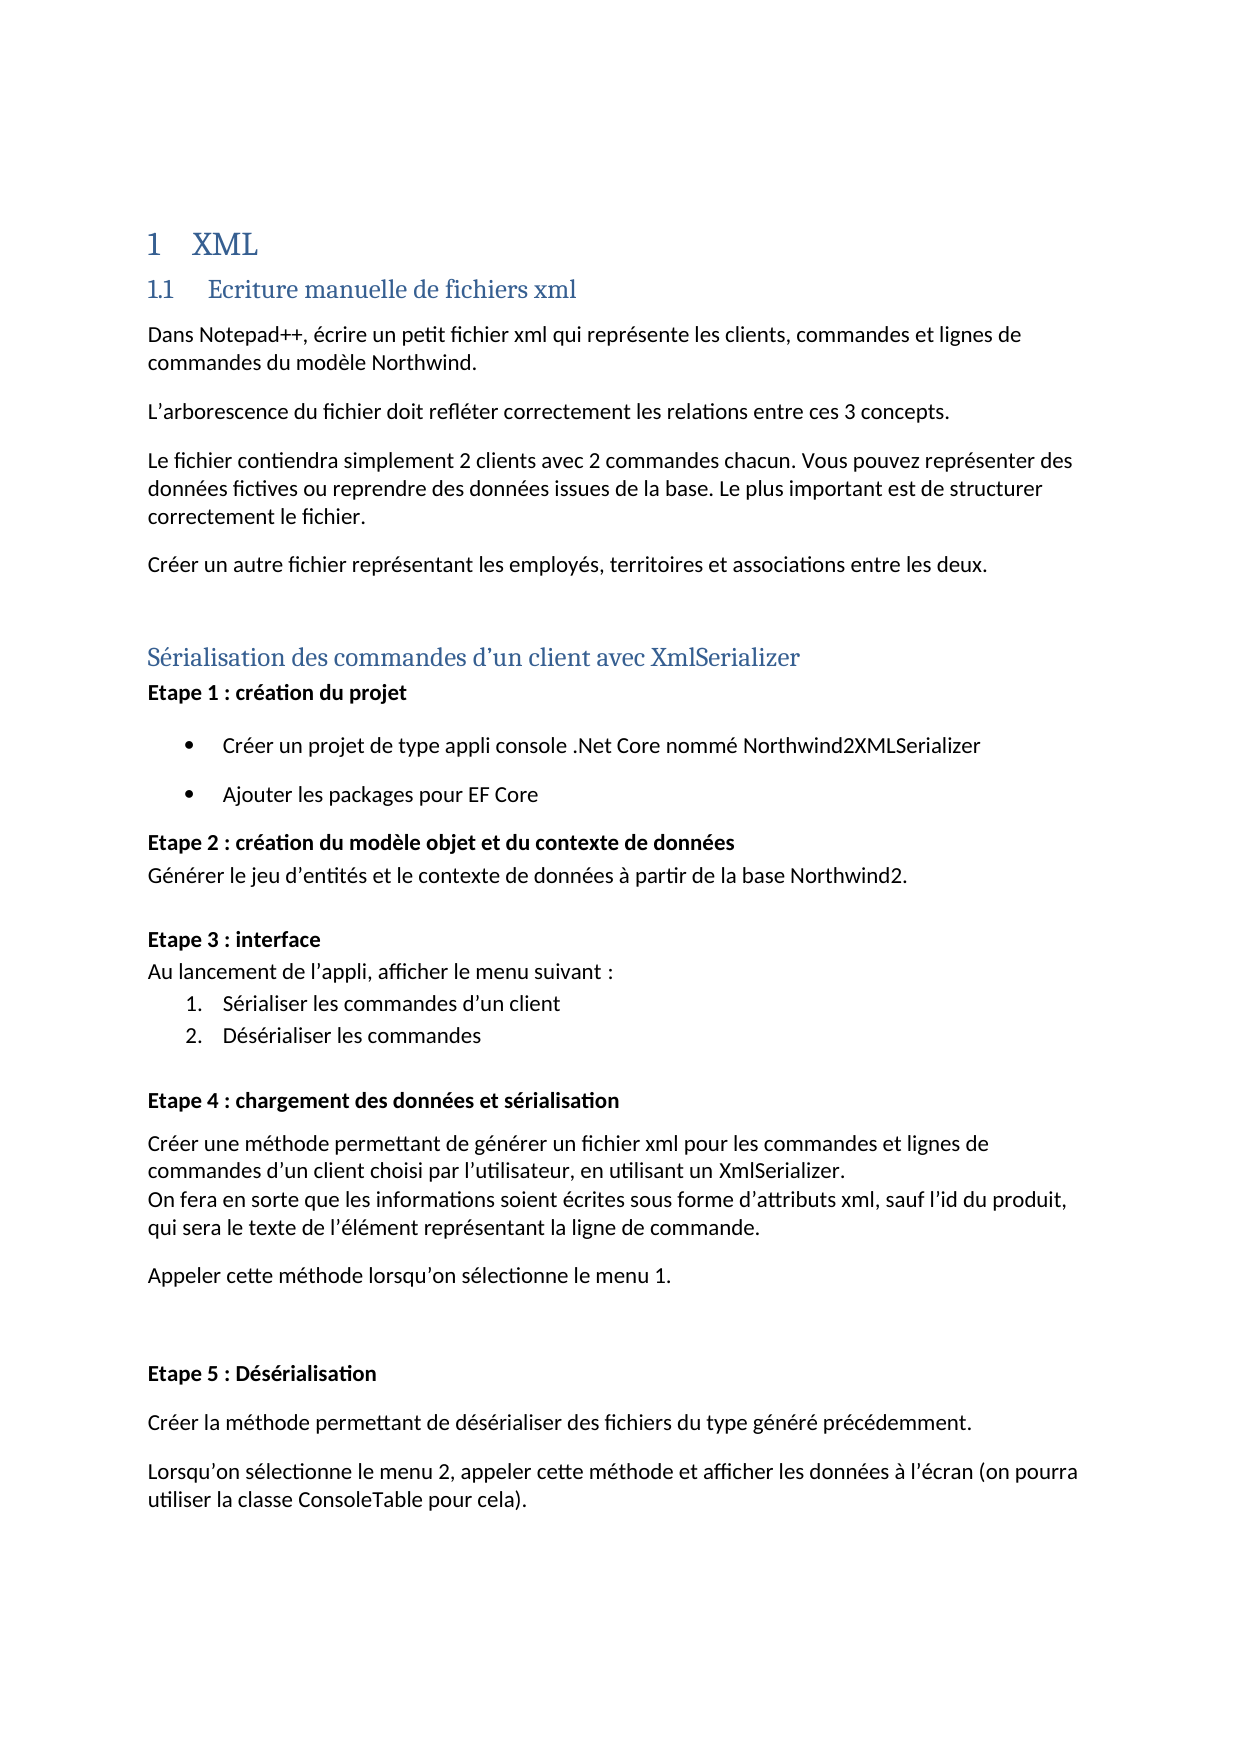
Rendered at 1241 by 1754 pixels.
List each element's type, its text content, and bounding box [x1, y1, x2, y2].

text Etape 2 : création du modèle objet et du contexte de données [148, 828, 1093, 857]
list Ajouter les packages pour EF Core [185, 780, 1093, 808]
text Créer la méthode permettant de désérialiser des fichiers du type généré précédemment. [148, 1408, 1093, 1436]
subtitle XML [148, 226, 1093, 264]
list Sérialiser les commandes d’un client [185, 989, 1093, 1017]
text Etape 3 : interface [148, 893, 1093, 953]
text Appeler cette méthode lorsqu’on sélectionne le menu 1. [148, 1262, 1093, 1289]
text L’arborescence du fichier doit refléter correctement les relations entre ces 3 concepts. [148, 397, 1093, 425]
text Etape 4 : chargement des données et sérialisation [148, 1086, 1093, 1114]
text Lorsqu’on sélectionne le menu 2, appeler cette méthode et afficher les données à l’écran (on pourra utiliser la classe ConsoleTable pour cela). [148, 1457, 1093, 1513]
subtitle Ecriture manuelle de fichiers xml [148, 274, 1093, 305]
text Le fichier contiendra simplement 2 clients avec 2 commandes chacun. Vous pouvez représenter des données fictives ou reprendre des données issues de la base. Le plus important est de structurer correctement le fichier. [148, 446, 1093, 530]
text Dans Notepad++, écrire un petit fichier xml qui représente les clients, commandes et lignes de commandes du modèle Northwind. [148, 320, 1093, 376]
text Etape 5 : Désérialisation [148, 1359, 1093, 1387]
text Créer un autre fichier représentant les employés, territoires et associations entre les deux. [148, 551, 1093, 579]
text Créer une méthode permettant de générer un fichier xml pour les commandes et lignes de commandes d’un client choisi par l’utilisateur, en utilisant un XmlSerializer. On fera en sorte que les informations soient écrites sous forme d’attributs xml, sauf l’id du produit, qui sera le texte de l’élément représentant la ligne de commande. [148, 1129, 1093, 1241]
text Au lancement de l’appli, afficher le menu suivant : [148, 957, 1093, 985]
list Désérialiser les commandes [185, 1022, 1093, 1050]
list Créer un projet de type appli console .Net Core nommé Northwind2XMLSerializer [185, 731, 1093, 759]
text Générer le jeu d’entités et le contexte de données à partir de la base Northwind2. [148, 861, 1093, 889]
text Etape 1 : création du projet [148, 678, 1093, 706]
subtitle Sérialisation des commandes d’un client avec XmlSerializer [148, 642, 1093, 673]
